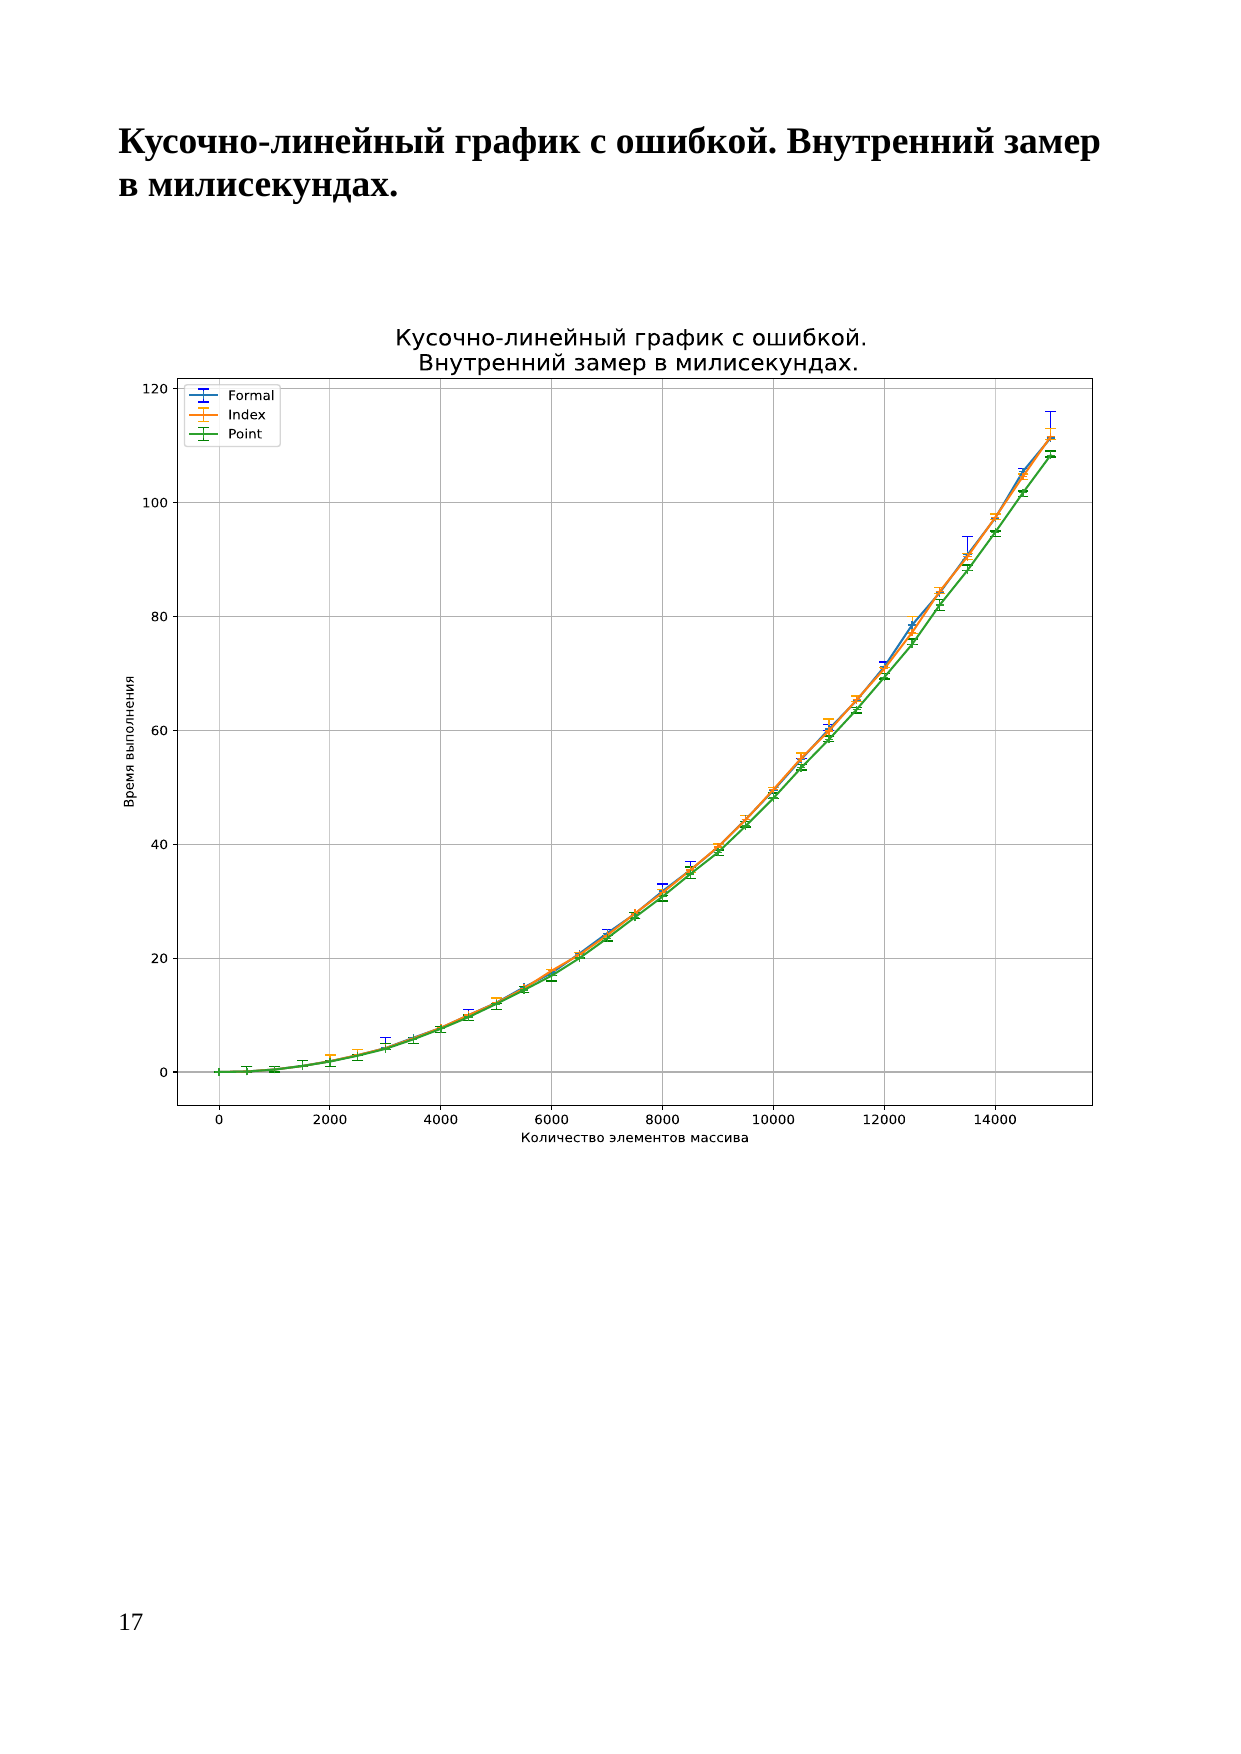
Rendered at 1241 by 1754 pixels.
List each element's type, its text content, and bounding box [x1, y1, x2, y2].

subtitle Кусочно-линейный график с ошибкой. Внутренний замер в милисекундах. [118, 118, 1122, 204]
